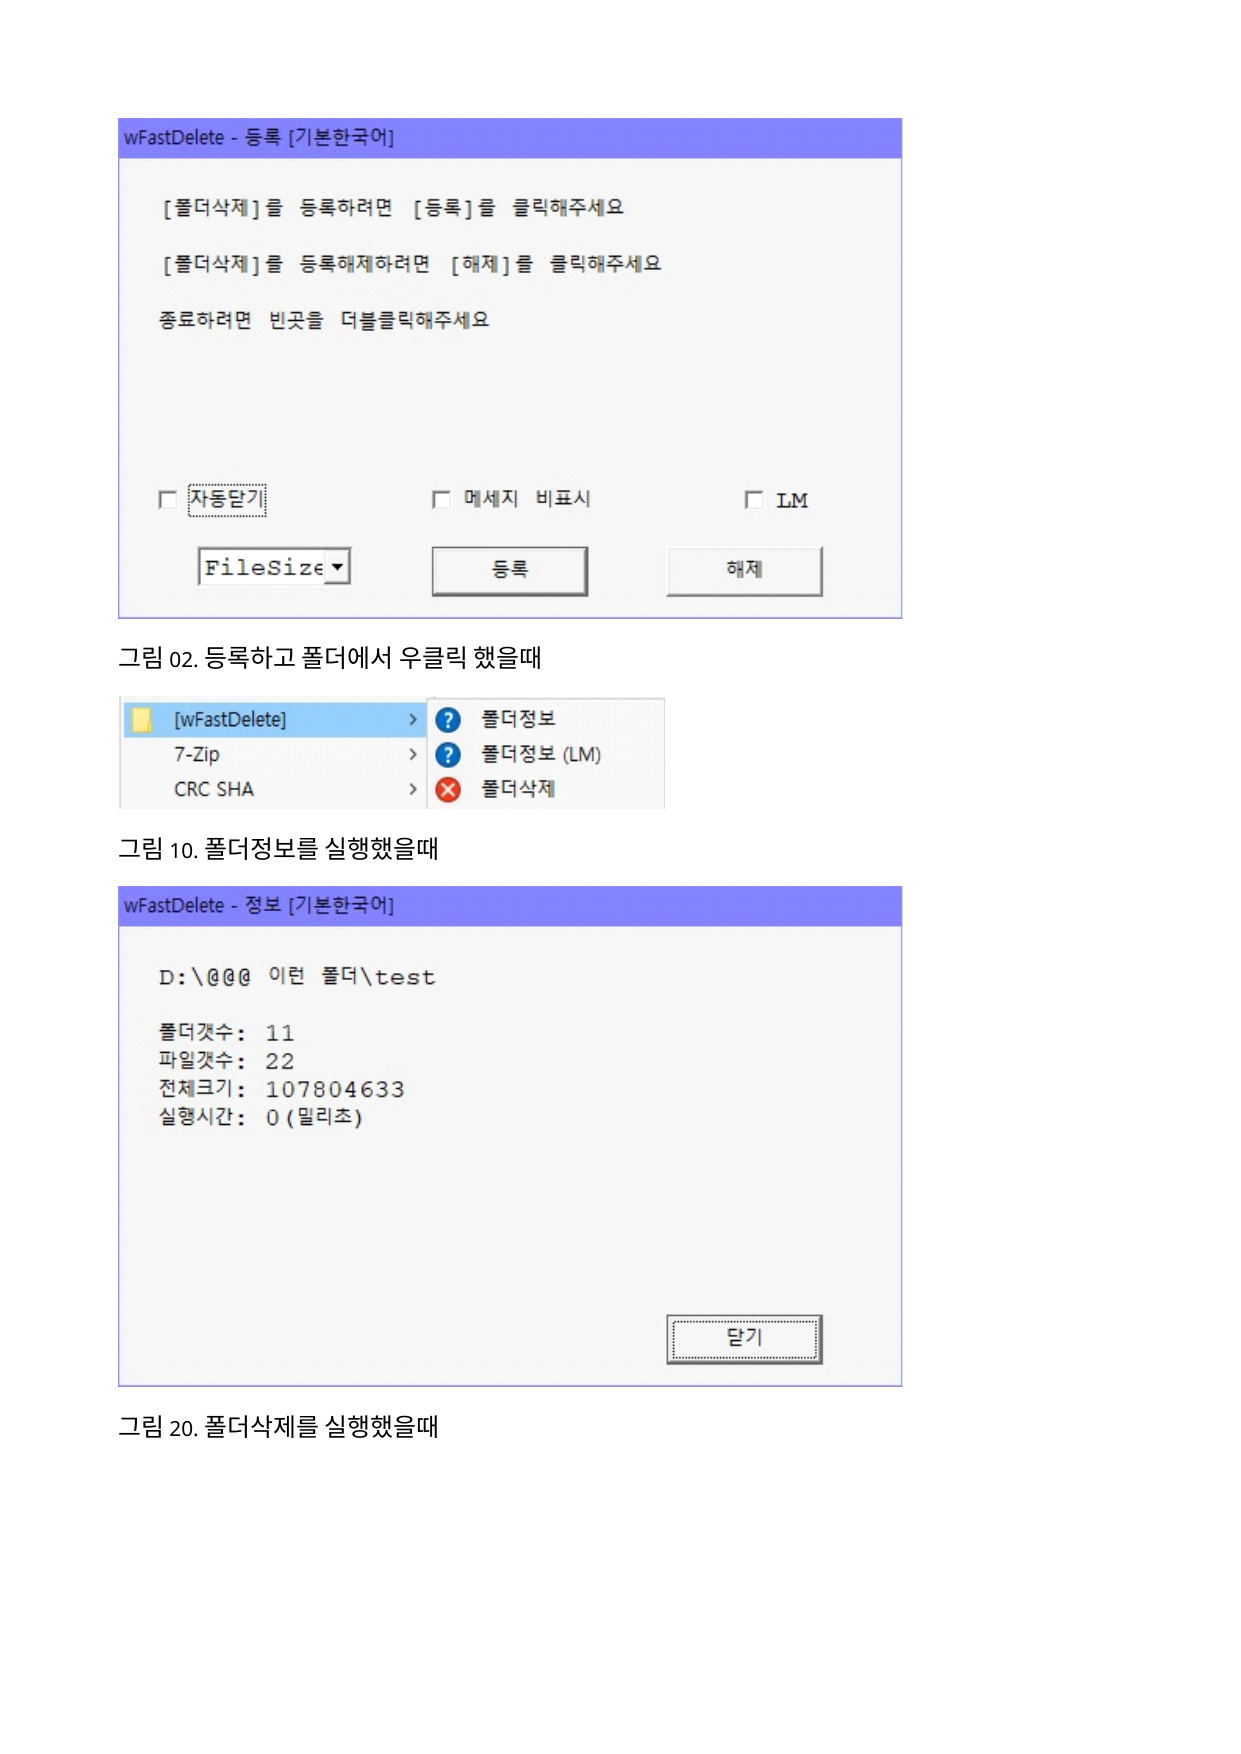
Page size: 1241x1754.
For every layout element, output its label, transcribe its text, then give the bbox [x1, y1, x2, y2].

text 그림02. 등록하고 폴더에서 우클릭 했을때 [118, 639, 1122, 675]
text 그림20. 폴더삭제를 실행했을때 [118, 1407, 1122, 1443]
text 그림10. 폴더정보를 실행했을때 [118, 829, 1122, 866]
